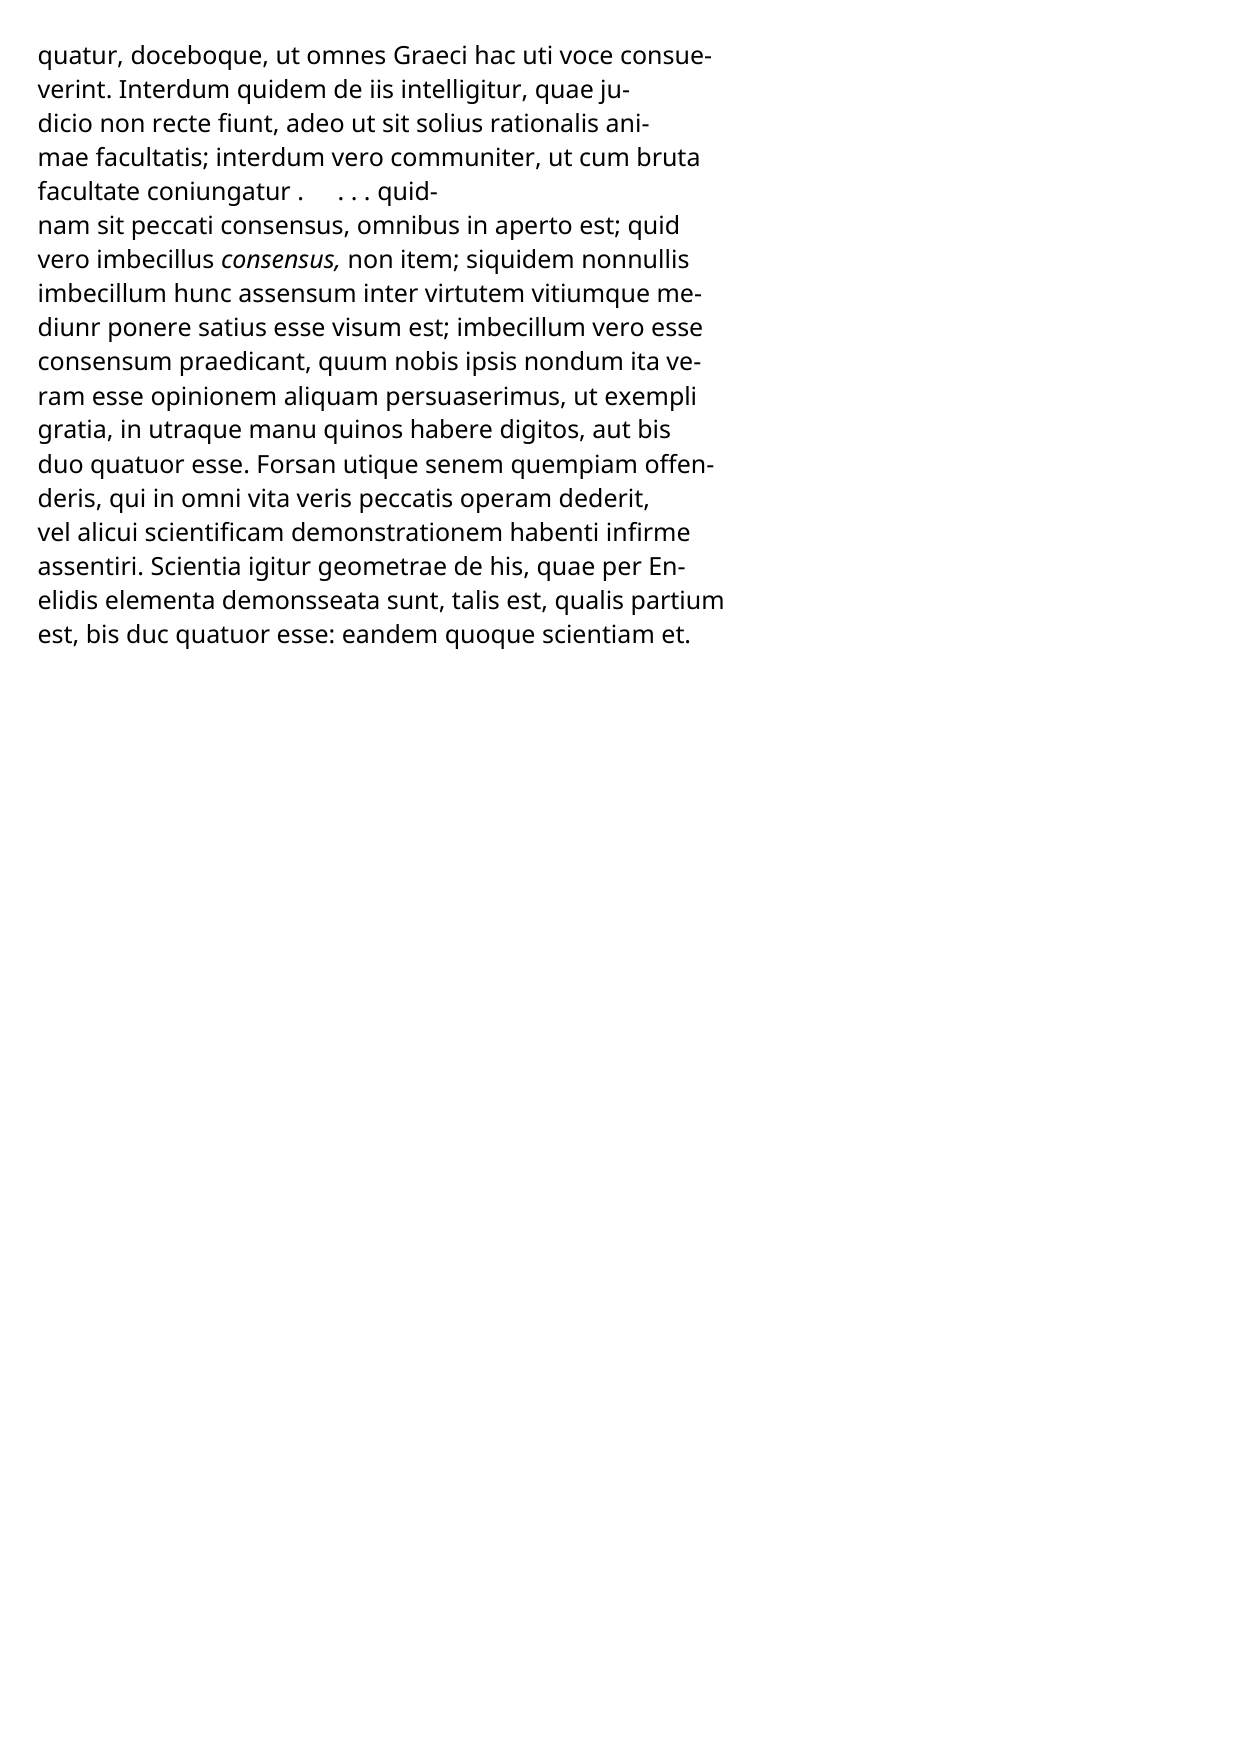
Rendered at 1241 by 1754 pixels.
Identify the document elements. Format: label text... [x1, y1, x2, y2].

text quatur, doceboque, ut omnes Graeci hac uti voce consue- verint. Interdum quidem de iis intelligitur, quae ju- dicio non recte fiunt, adeo ut sit solius rationalis ani- mae facultatis; interdum vero communiter, ut cum bruta facultate coniungatur . . . . quid- [37, 37, 1203, 208]
text nam sit peccati consensus, omnibus in aperto est; quid vero imbecillus consensus, non item; siquidem nonnullis imbecillum hunc assensum inter virtutem vitiumque me- diunr ponere satius esse visum est; imbecillum vero esse consensum praedicant, quum nobis ipsis nondum ita ve- ram esse opinionem aliquam persuaserimus, ut exempli gratia, in utraque manu quinos habere digitos, aut bis duo quatuor esse. Forsan utique senem quempiam offen- deris, qui in omni vita veris peccatis operam dederit, vel alicui scientificam demonstrationem habenti infirme assentiri. Scientia igitur geometrae de his, quae per En- elidis elementa demonsseata sunt, talis est, qualis partium est, bis duc quatuor esse: eandem quoque scientiam et. [37, 208, 1203, 651]
